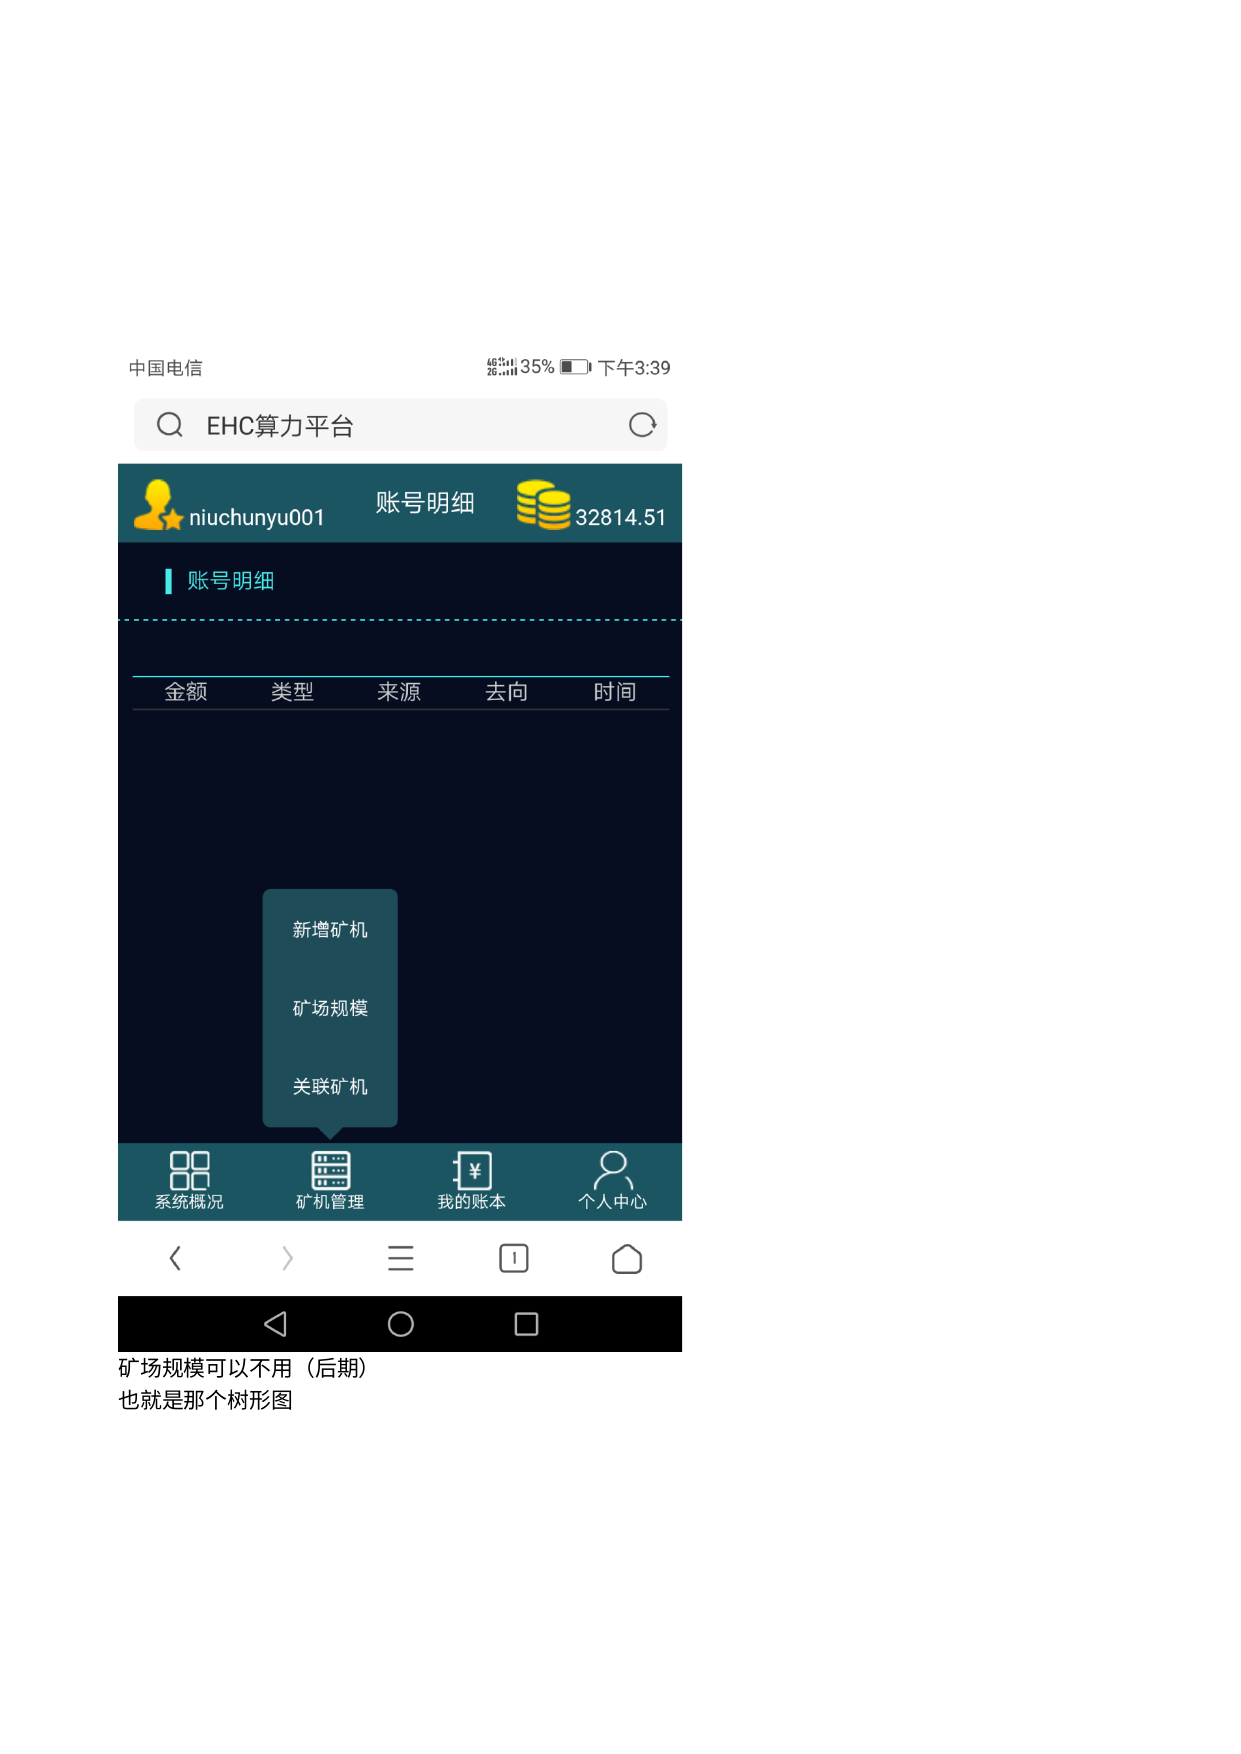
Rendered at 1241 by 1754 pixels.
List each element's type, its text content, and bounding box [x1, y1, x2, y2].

picture [118, 348, 683, 1352]
text 也就是那个树形图 [118, 1383, 1122, 1414]
text 矿场规模可以不用（后期） [118, 1351, 1122, 1383]
